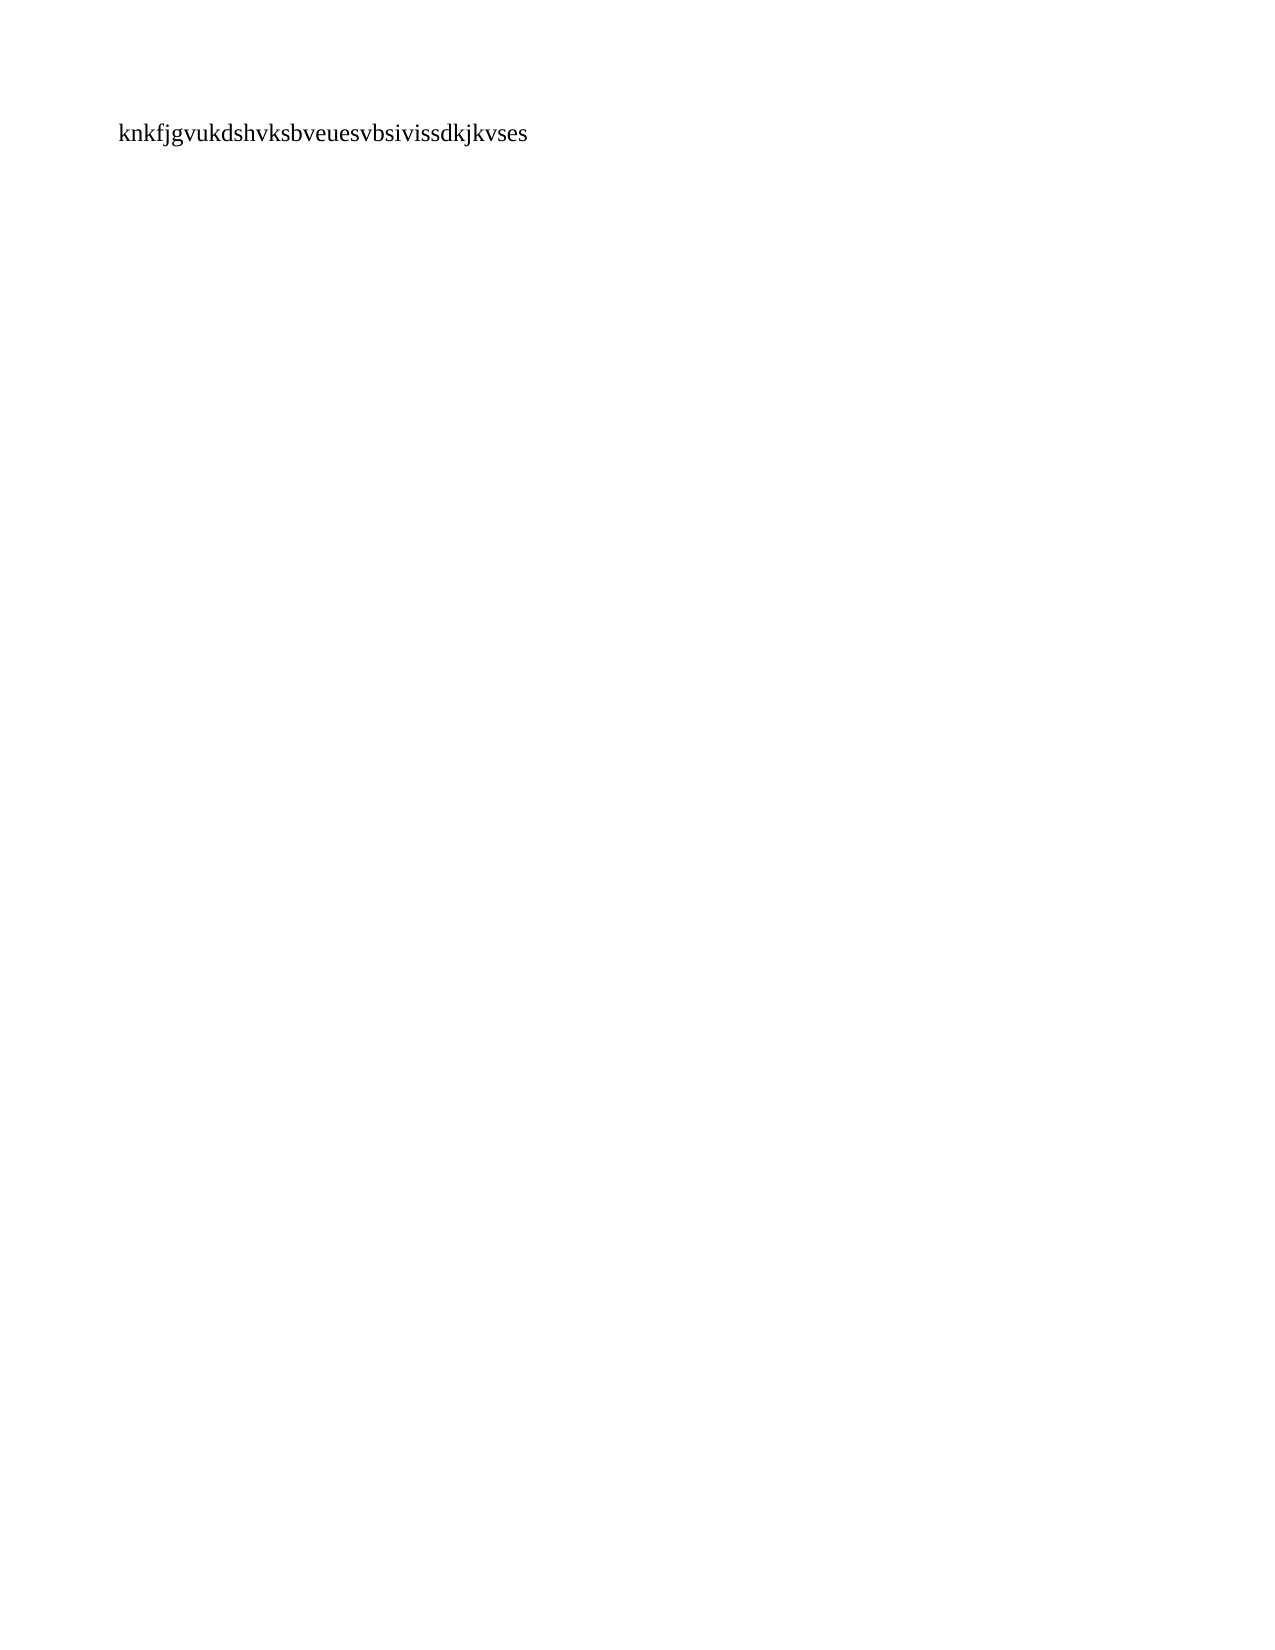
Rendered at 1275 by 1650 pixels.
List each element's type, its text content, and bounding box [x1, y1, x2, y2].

text knkfjgvukdshvksbveuesvbsivissdkjkvses [118, 118, 1157, 147]
